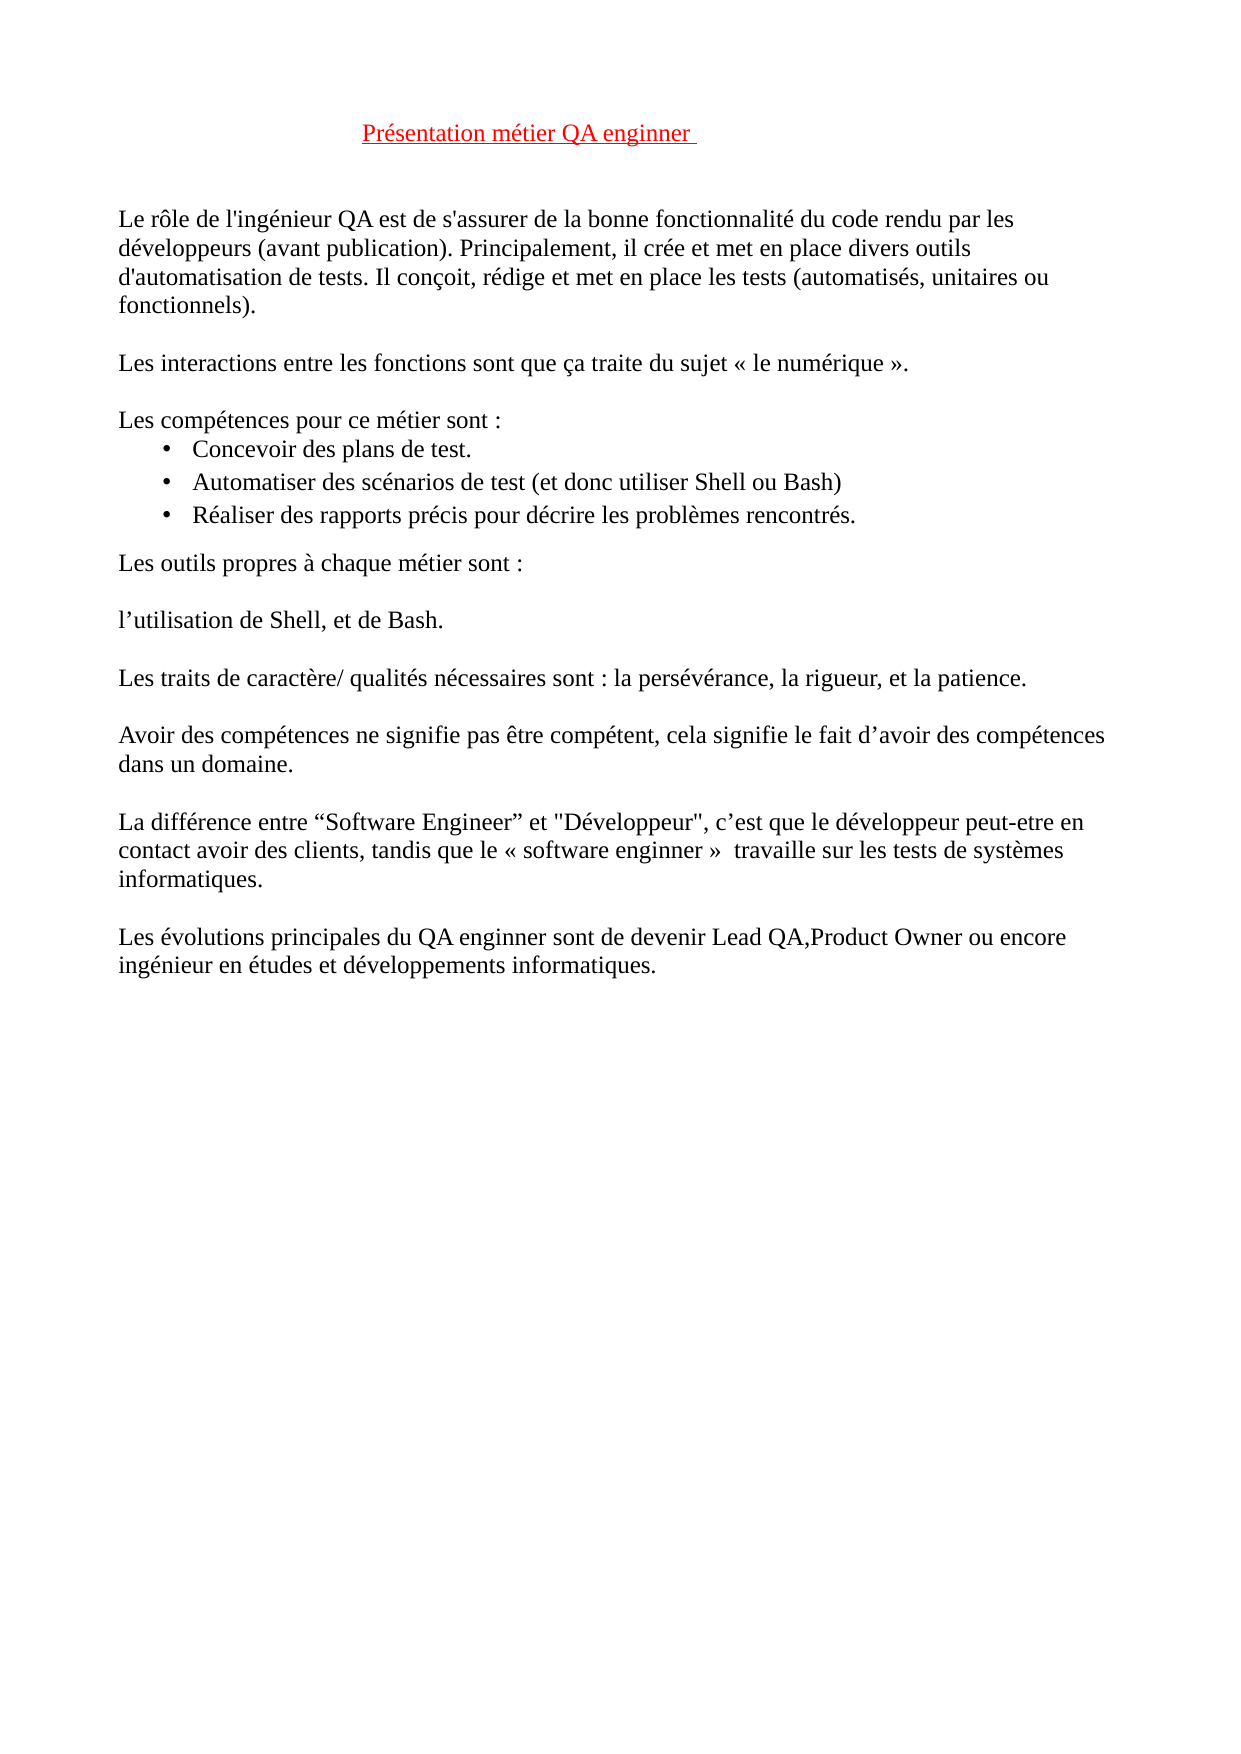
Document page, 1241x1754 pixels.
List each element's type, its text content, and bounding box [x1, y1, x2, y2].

list Automatiser des scénarios de test (et donc utiliser Shell ou Bash) [162, 467, 1122, 496]
text Le rôle de l'ingénieur QA est de s'assurer de la bonne fonctionnalité du code rendu par les développeurs (avant publication). Principalement, il crée et met en place divers outils d'automatisation de tests. Il conçoit, rédige et met en place les tests (automatisés, unitaires ou fonctionnels). [118, 204, 1122, 319]
text Les interactions entre les fonctions sont que ça traite du sujet « le numérique ». [118, 348, 1122, 377]
text Les outils propres à chaque métier sont : [118, 548, 1122, 577]
text Présentation métier QA enginner [118, 118, 1122, 147]
text l’utilisation de Shell, et de Bash. [118, 606, 1122, 634]
list Concevoir des plans de test. [162, 434, 1122, 463]
text Les évolutions principales du QA enginner sont de devenir Lead QA,Product Owner ou encore ingénieur en études et développements informatiques. [118, 922, 1122, 979]
text La différence entre “Software Engineer” et "Développeur", c’est que le développeur peut-etre en contact avoir des clients, tandis que le « software enginner » travaille sur les tests de systèmes informatiques. [118, 807, 1122, 893]
text Avoir des compétences ne signifie pas être compétent, cela signifie le fait d’avoir des compétences dans un domaine. [118, 721, 1122, 778]
list Réaliser des rapports précis pour décrire les problèmes rencontrés. [162, 500, 1122, 529]
text Les traits de caractère/ qualités nécessaires sont : la persévérance, la rigueur, et la patience. [118, 663, 1122, 692]
text Les compétences pour ce métier sont : [118, 406, 1122, 434]
